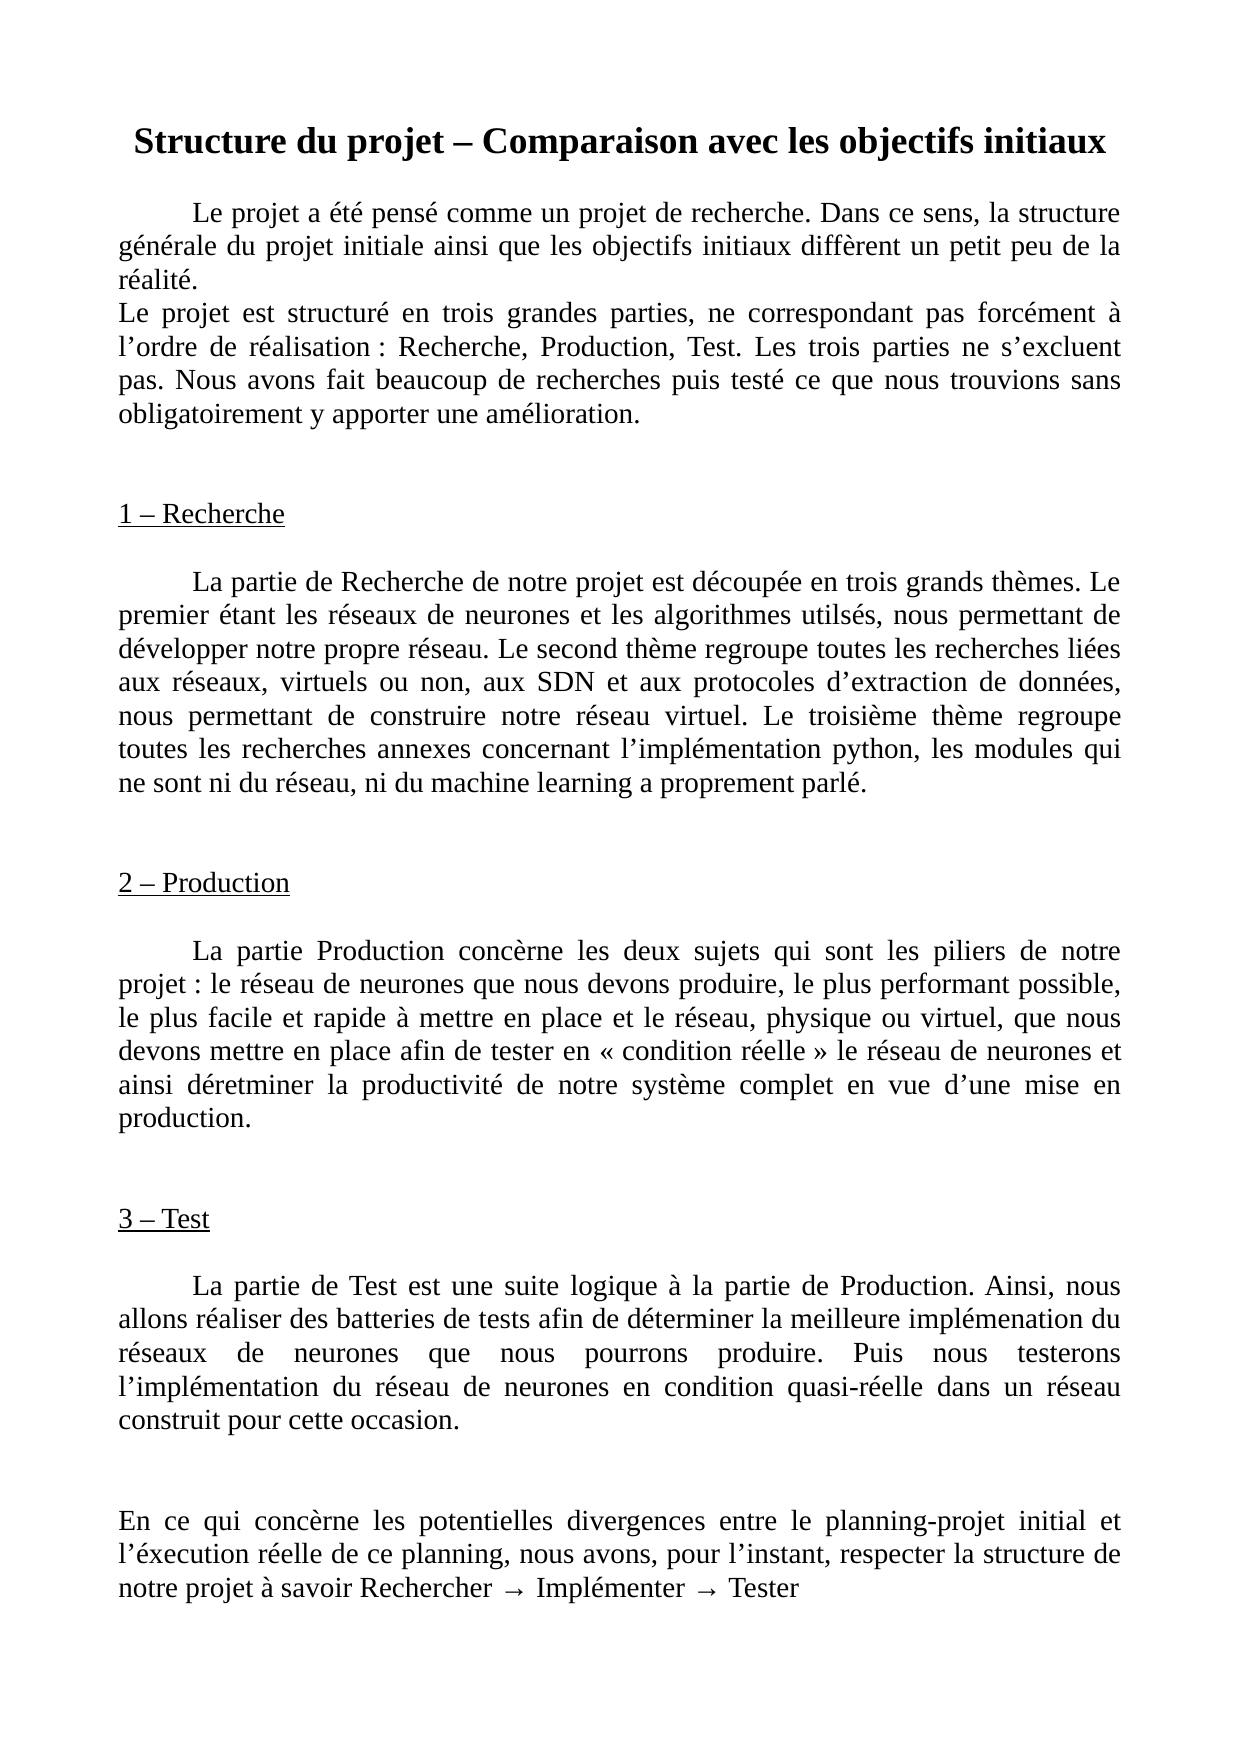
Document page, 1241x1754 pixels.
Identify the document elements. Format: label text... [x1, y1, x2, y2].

text Structure du projet – Comparaison avec les objectifs initiaux [118, 118, 1122, 161]
text La partie de Test est une suite logique à la partie de Production. Ainsi, nous allons réaliser des batteries de tests afin de déterminer la meilleure implémenation du réseaux de neurones que nous pourrons produire. Puis nous testerons l’implémentation du réseau de neurones en condition quasi-réelle dans un réseau construit pour cette occasion. [118, 1268, 1122, 1436]
text 3 – Test [118, 1201, 1122, 1234]
text 2 – Production [118, 866, 1122, 899]
text 1 – Recherche [118, 497, 1122, 530]
text Le projet a été pensé comme un projet de recherche. Dans ce sens, la structure générale du projet initiale ainsi que les objectifs initiaux diffèrent un petit peu de la réalité. [118, 195, 1122, 295]
text La partie Production concèrne les deux sujets qui sont les piliers de notre projet : le réseau de neurones que nous devons produire, le plus performant possible, le plus facile et rapide à mettre en place et le réseau, physique ou virtuel, que nous devons mettre en place afin de tester en « condition réelle » le réseau de neurones et ainsi déretminer la productivité de notre système complet en vue d’une mise en production. [118, 933, 1122, 1134]
text La partie de Recherche de notre projet est découpée en trois grands thèmes. Le premier étant les réseaux de neurones et les algorithmes utilsés, nous permettant de développer notre propre réseau. Le second thème regroupe toutes les recherches liées aux réseaux, virtuels ou non, aux SDN et aux protocoles d’extraction de données, nous permettant de construire notre réseau virtuel. Le troisième thème regroupe toutes les recherches annexes concernant l’implémentation python, les modules qui ne sont ni du réseau, ni du machine learning a proprement parlé. [118, 564, 1122, 798]
text En ce qui concèrne les potentielles divergences entre le planning-projet initial et l’éxecution réelle de ce planning, nous avons, pour l’instant, respecter la structure de notre projet à savoir Rechercher → Implémenter → Tester [118, 1503, 1122, 1603]
text Le projet est structuré en trois grandes parties, ne correspondant pas forcément à l’ordre de réalisation : Recherche, Production, Test. Les trois parties ne s’excluent pas. Nous avons fait beaucoup de recherches puis testé ce que nous trouvions sans obligatoirement y apporter une amélioration. [118, 295, 1122, 429]
